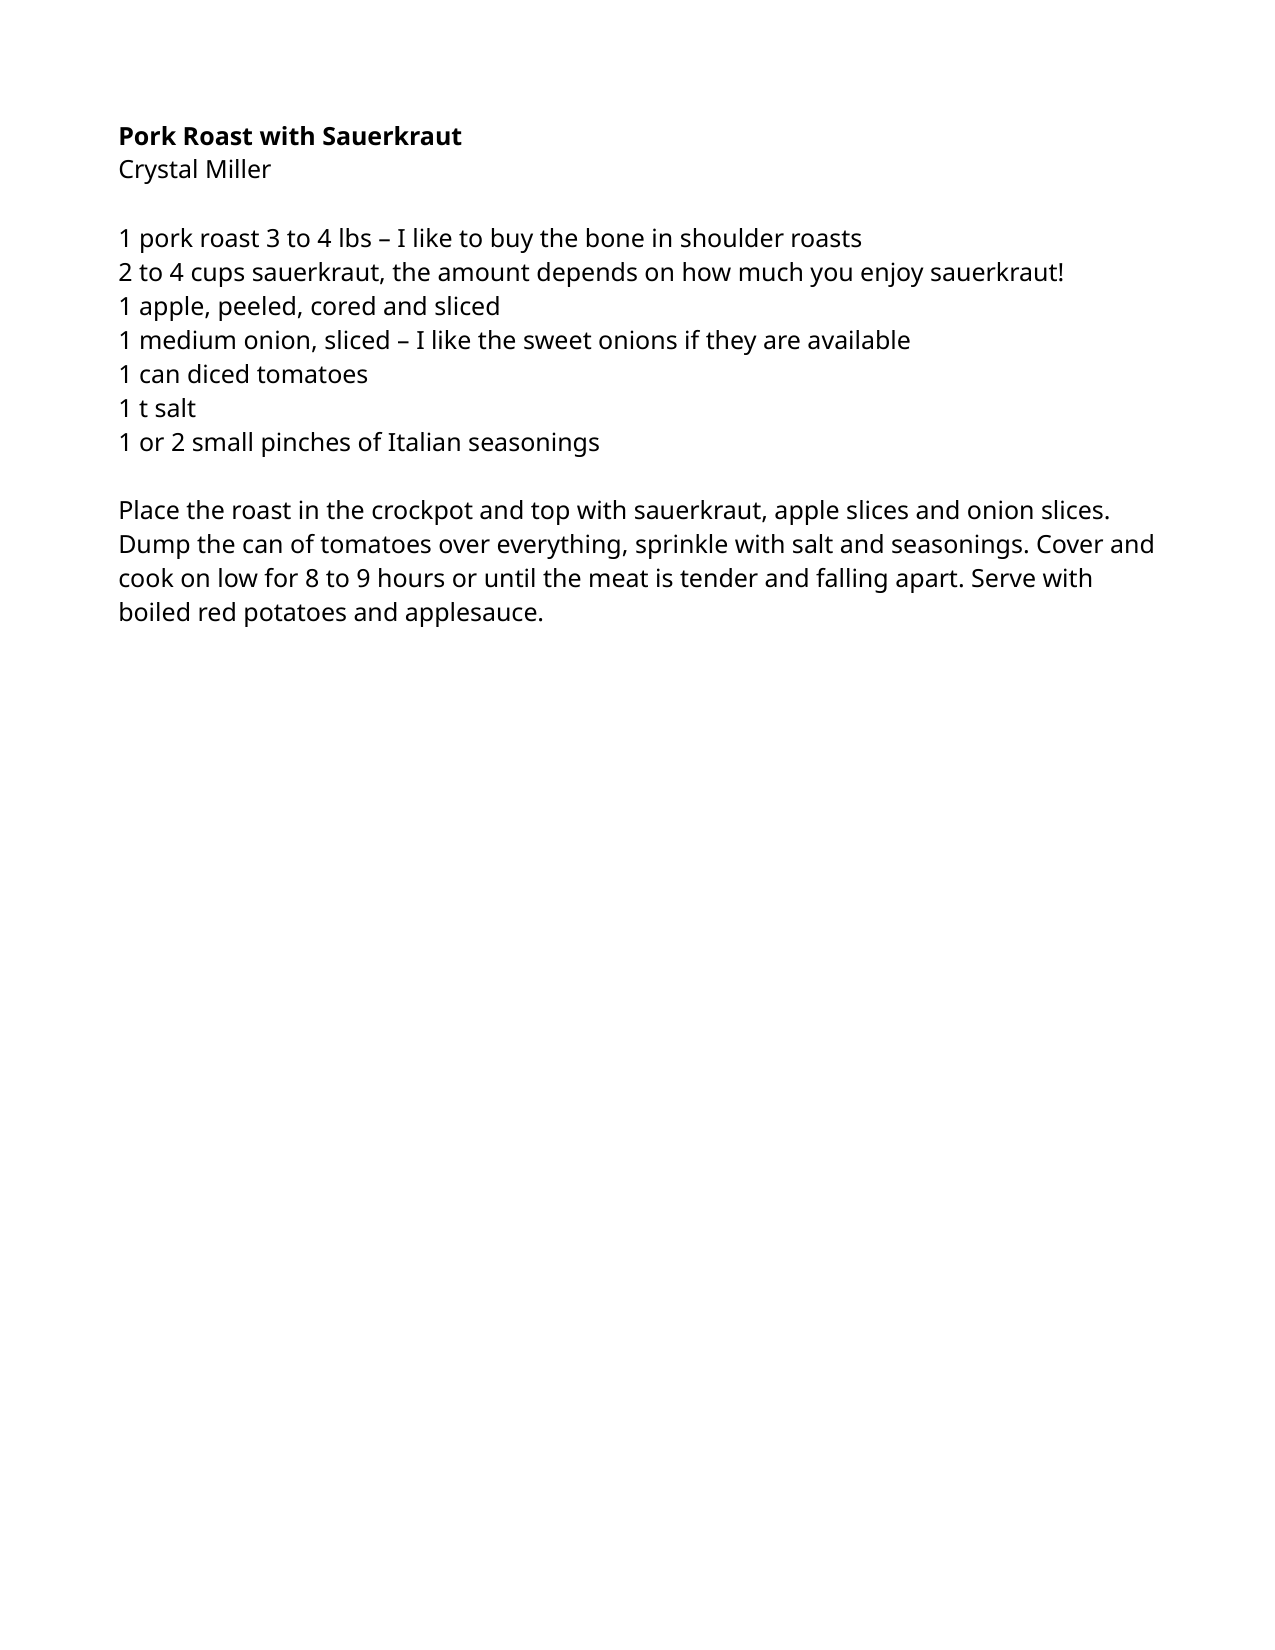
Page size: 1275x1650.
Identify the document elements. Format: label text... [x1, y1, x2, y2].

text Pork Roast with Sauerkraut Crystal Miller 1 pork roast 3 to 4 lbs – I like to buy the bone in shoulder roasts 2 to 4 cups sauerkraut, the amount depends on how much you enjoy sauerkraut! 1 apple, peeled, cored and sliced 1 medium onion, sliced – I like the sweet onions if they are available 1 can diced tomatoes 1 t salt 1 or 2 small pinches of Italian seasonings Place the roast in the crockpot and top with sauerkraut, apple slices and onion slices. Dump the can of tomatoes over everything, sprinkle with salt and seasonings. Cover and cook on low for 8 to 9 hours or until the meat is tender and falling apart. Serve with boiled red potatoes and applesauce. [118, 118, 1157, 629]
